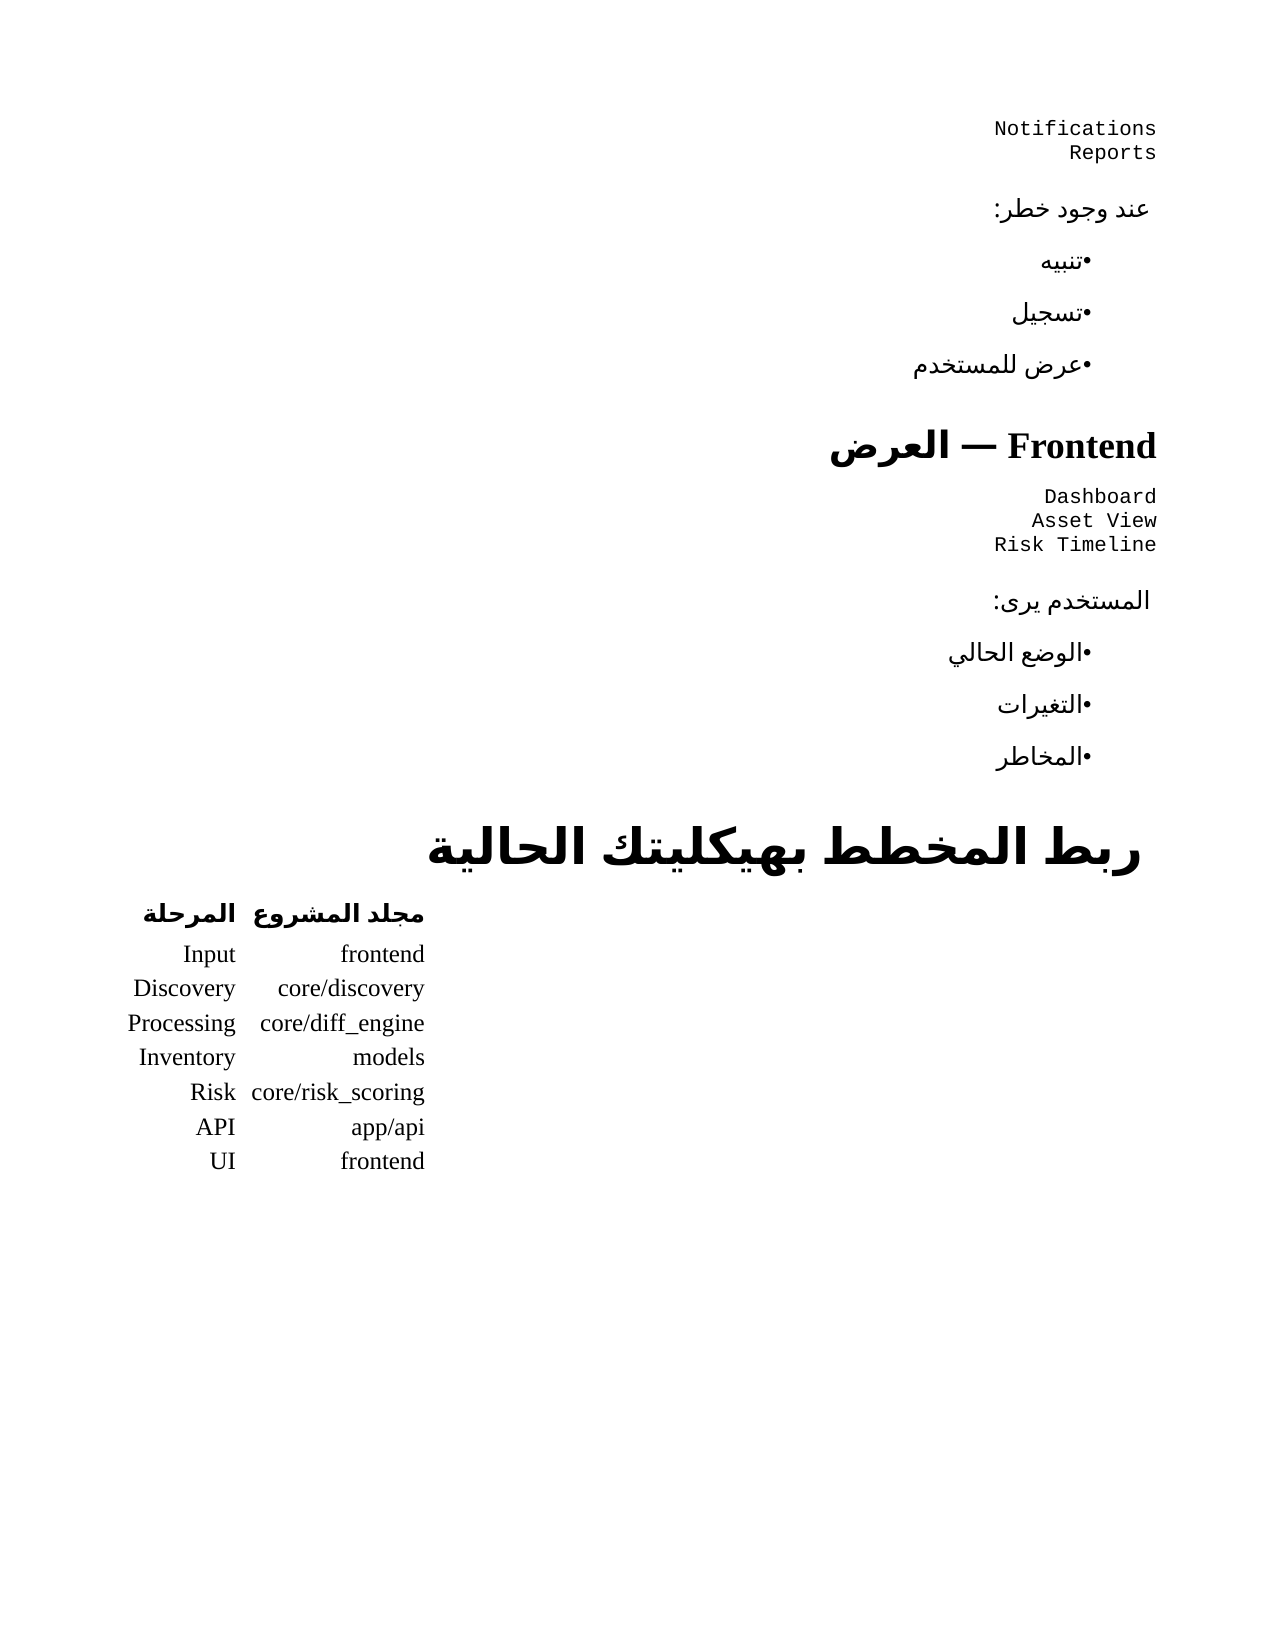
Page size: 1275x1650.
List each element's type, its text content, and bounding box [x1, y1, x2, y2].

table_cell core/diff_engine [239, 1005, 428, 1039]
text المستخدم يرى: [118, 587, 1157, 619]
table_cell Input [118, 936, 239, 970]
table_cell core/risk_scoring [239, 1074, 428, 1109]
subtitle ربط المخطط بهيكليتك الحالية [118, 820, 1157, 885]
list تسجيل [118, 299, 1112, 331]
table_cell Discovery [118, 970, 239, 1005]
text Reports [118, 142, 1157, 165]
table_cell models [239, 1040, 428, 1074]
text عند وجود خطر: [118, 195, 1157, 227]
table_cell Inventory [118, 1040, 239, 1074]
table_header المرحلة [118, 898, 239, 936]
table_cell core/discovery [239, 970, 428, 1005]
table_cell UI [118, 1143, 239, 1178]
text Risk Timeline [118, 534, 1157, 557]
list التغيرات [118, 691, 1112, 723]
list عرض للمستخدم [118, 351, 1112, 383]
text Asset View [118, 510, 1157, 534]
table_cell app/api [239, 1109, 428, 1143]
list الوضع الحالي [118, 639, 1112, 671]
text Dashboard [118, 486, 1157, 510]
table_cell Risk [118, 1074, 239, 1109]
table_cell Processing [118, 1005, 239, 1039]
list تنبيه [118, 247, 1112, 279]
list المخاطر [118, 743, 1112, 775]
table_cell frontend [239, 936, 428, 970]
subtitle Frontend — العرض [118, 424, 1157, 474]
table_cell frontend [239, 1143, 428, 1178]
table_cell API [118, 1109, 239, 1143]
table_header مجلد المشروع [239, 898, 428, 936]
text Notifications [118, 118, 1157, 142]
